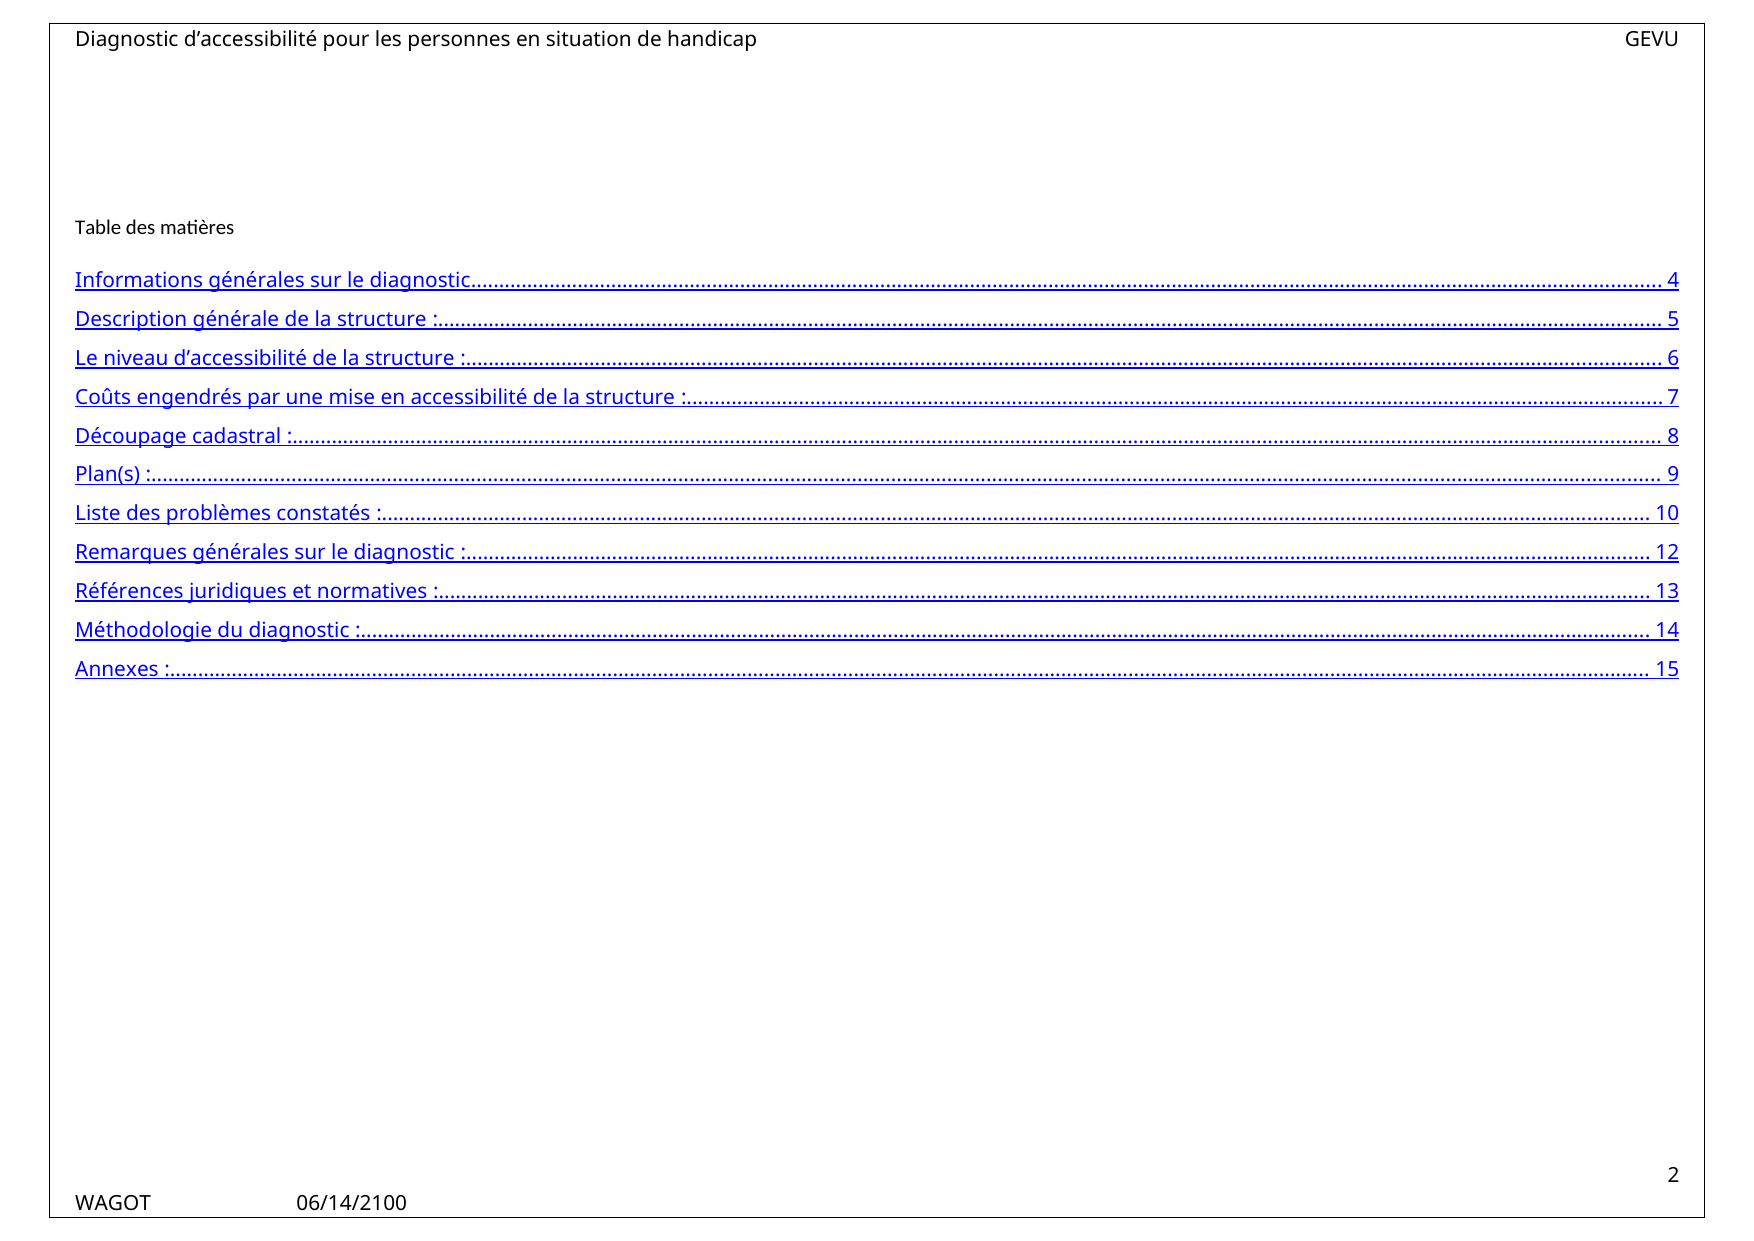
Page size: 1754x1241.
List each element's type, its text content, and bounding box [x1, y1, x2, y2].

text Plan(s) : 9 [75, 459, 1679, 484]
text Références juridiques et normatives : 13 [75, 576, 1679, 600]
text Table des matières [75, 214, 1679, 240]
text Remarques générales sur le diagnostic : 12 [75, 537, 1679, 561]
text Découpage cadastral : 8 [75, 421, 1679, 445]
text Description générale de la structure : 5 [75, 304, 1679, 328]
text Méthodologie du diagnostic : 14 [75, 615, 1679, 639]
text Informations générales sur le diagnostic 4 [75, 265, 1679, 289]
text Le niveau d’accessibilité de la structure : 6 [75, 343, 1679, 367]
text Liste des problèmes constatés : 10 [75, 498, 1679, 523]
text Coûts engendrés par une mise en accessibilité de la structure : 7 [75, 382, 1679, 406]
text Annexes : 15 [75, 654, 1679, 678]
